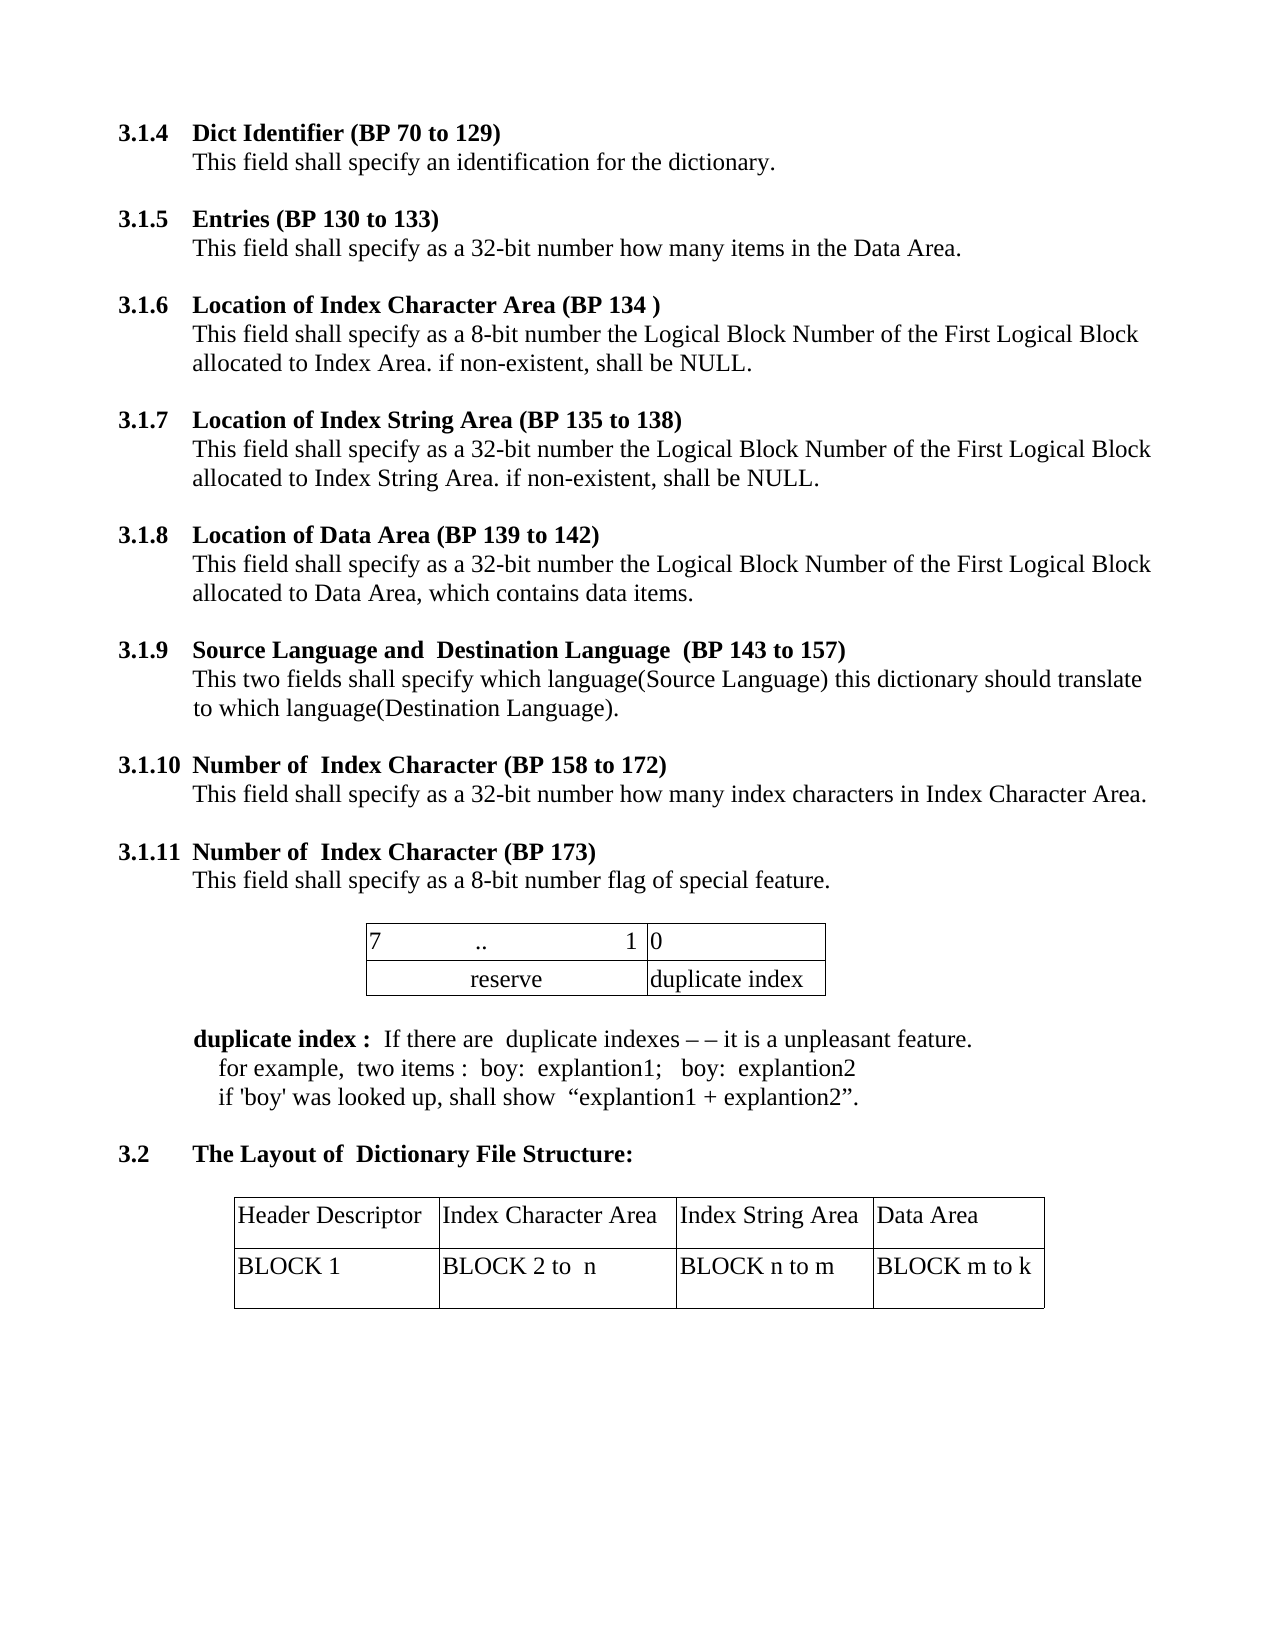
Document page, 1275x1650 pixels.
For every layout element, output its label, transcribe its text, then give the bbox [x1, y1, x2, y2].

text 3.1.6 Location of Index Character Area (BP 134 ) [118, 291, 1157, 319]
text for example, two items : boy: explantion1; boy: explantion2 [118, 1053, 1157, 1082]
table_header 7 .. 1 [367, 924, 647, 960]
text 3.1.11 Number of Index Character (BP 173) [118, 837, 1157, 866]
text This field shall specify as a 8-bit number flag of special feature. [118, 866, 1157, 894]
text 3.1.7 Location of Index String Area (BP 135 to 138) [118, 406, 1157, 434]
table_cell duplicate index [648, 961, 825, 995]
text This field shall specify as a 32-bit number how many items in the Data Area. [118, 233, 1157, 262]
table_cell BLOCK 2 to n [440, 1249, 676, 1308]
table_cell BLOCK n to m [677, 1249, 873, 1308]
text 3.2 The Layout of Dictionary File Structure: [118, 1139, 1157, 1168]
table_header Index String Area [677, 1198, 873, 1248]
table_header 0 [648, 924, 825, 960]
text This field shall specify as a 32-bit number how many index characters in Index Character Area. [118, 779, 1157, 808]
table_header Data Area [874, 1198, 1044, 1248]
text This field shall specify an identification for the dictionary. [118, 147, 1157, 176]
text This field shall specify as a 32-bit number the Logical Block Number of the First Logical Block allocated to Index String Area. if non-existent, shall be NULL. [118, 434, 1157, 492]
text 3.1.4 Dict Identifier (BP 70 to 129) [118, 118, 1157, 147]
text 3.1.5 Entries (BP 130 to 133) [118, 204, 1157, 233]
text allocated to Data Area, which contains data items. [118, 578, 1157, 607]
table_cell BLOCK 1 [235, 1249, 439, 1308]
text 3.1.9 Source Language and Destination Language (BP 143 to 157) [118, 636, 1157, 664]
text if 'boy' was looked up, shall show “explantion1 + explantion2”. [118, 1082, 1157, 1111]
table_cell reserve [367, 961, 647, 995]
text This field shall specify as a 8-bit number the Logical Block Number of the First Logical Block allocated to Index Area. if non-existent, shall be NULL. [118, 319, 1157, 377]
text to which language(Destination Language). [118, 693, 1157, 722]
text This two fields shall specify which language(Source Language) this dictionary should translate [118, 664, 1157, 693]
text This field shall specify as a 32-bit number the Logical Block Number of the First Logical Block [118, 549, 1157, 578]
table_header Header Descriptor [235, 1198, 439, 1248]
table_cell BLOCK m to k [874, 1249, 1044, 1308]
text 3.1.10 Number of Index Character (BP 158 to 172) [118, 751, 1157, 779]
text duplicate index : If there are duplicate indexes – – it is a unpleasant feature. [118, 1024, 1157, 1053]
text 3.1.8 Location of Data Area (BP 139 to 142) [118, 521, 1157, 549]
table_header Index Character Area [440, 1198, 676, 1248]
